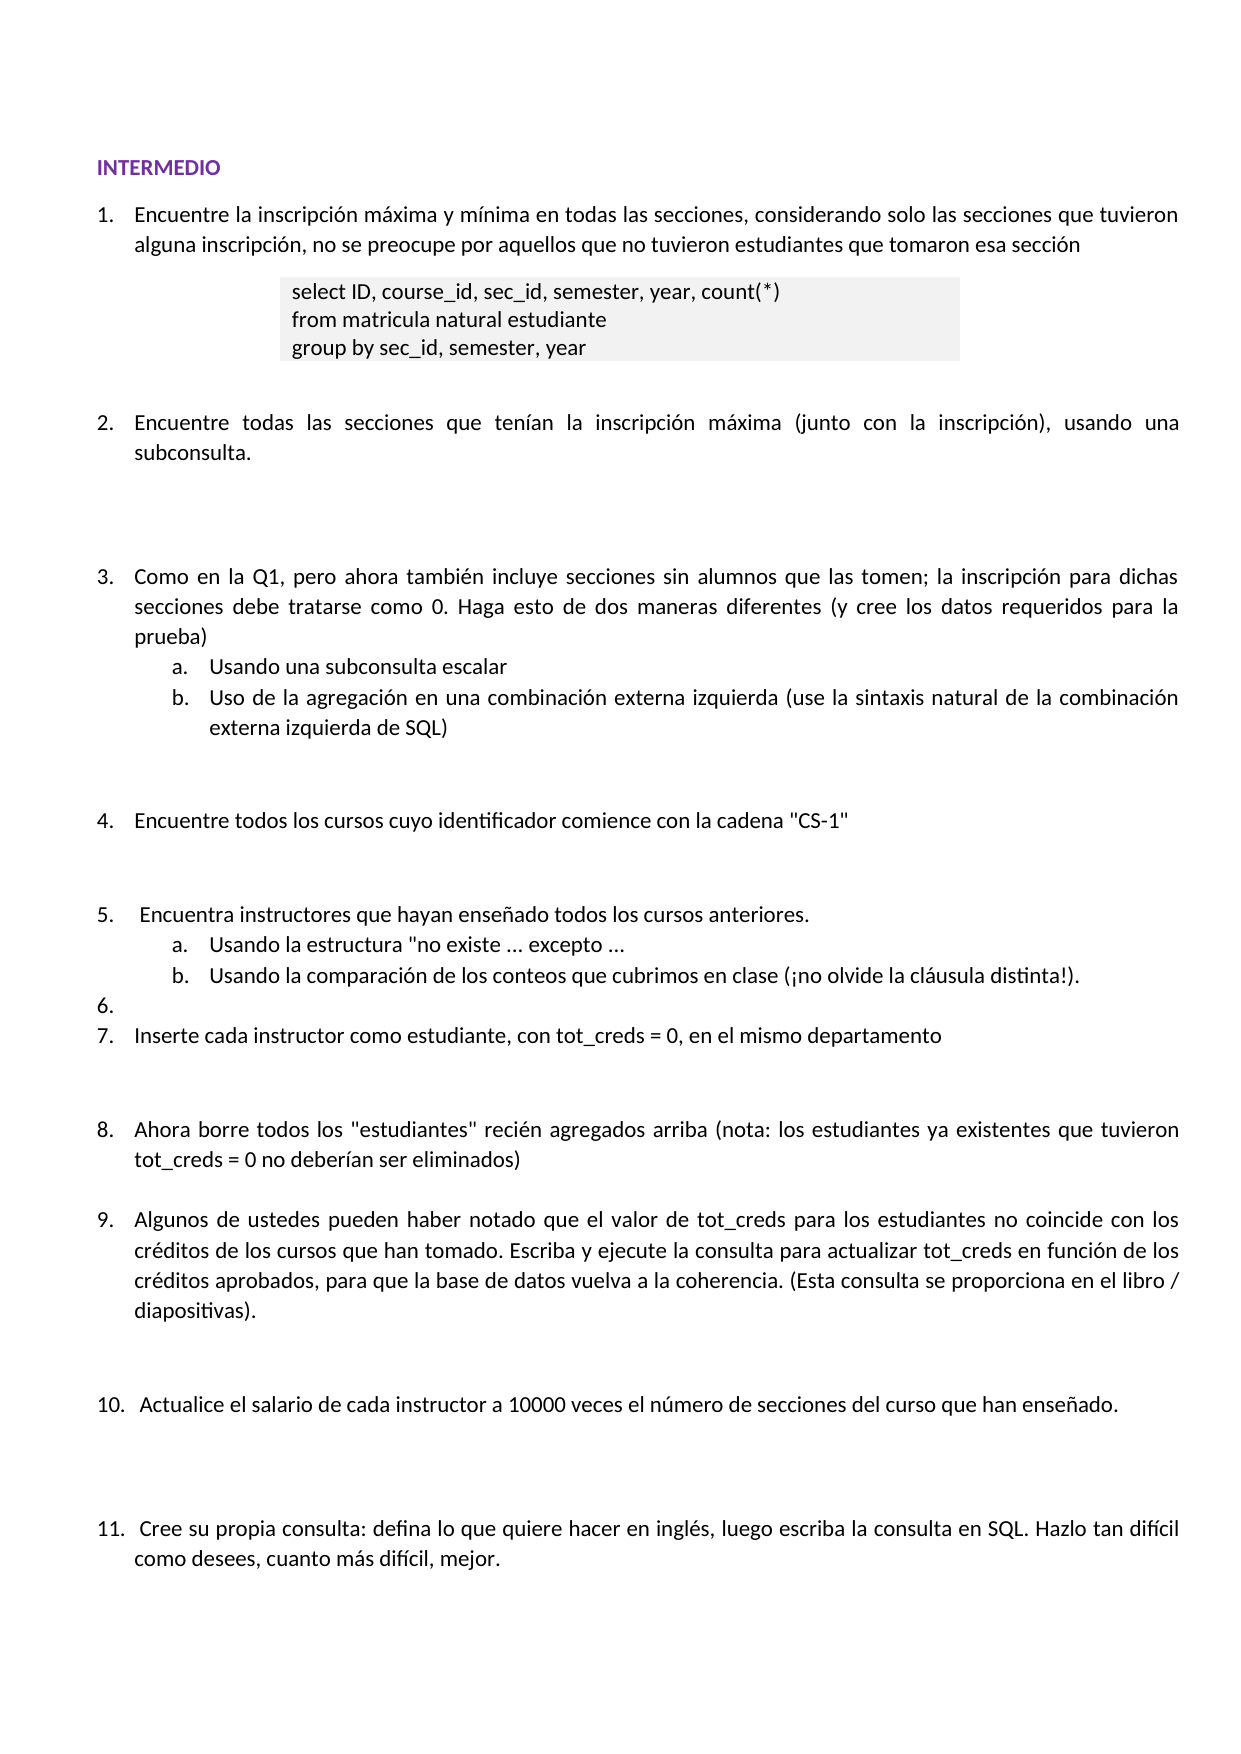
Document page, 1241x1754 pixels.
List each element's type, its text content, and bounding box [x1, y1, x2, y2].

list Actualice el salario de cada instructor a 10000 veces el número de secciones del curso que han enseñado. [97, 1390, 1181, 1418]
list Usando la comparación de los conteos que cubrimos en clase (¡no olvide la cláusula distinta!). [172, 961, 1181, 989]
list Encuentre todos los cursos cuyo identificador comience con la cadena "CS-1" [97, 807, 1181, 835]
list Ahora borre todos los "estudiantes" recién agregados arriba (nota: los estudiantes ya existentes que tuvieron tot_creds = 0 no deberían ser eliminados) [97, 1115, 1181, 1173]
list Encuentra instructores que hayan enseñado todos los cursos anteriores. [97, 900, 1181, 928]
text INTERMEDIO [97, 153, 1181, 181]
list Uso de la agregación en una combinación externa izquierda (use la sintaxis natural de la combinación externa izquierda de SQL) [172, 683, 1181, 741]
list Encuentre la inscripción máxima y mínima en todas las secciones, considerando solo las secciones que tuvieron alguna inscripción, no se preocupe por aquellos que no tuvieron estudiantes que tomaron esa sección [97, 200, 1181, 258]
list Como en la Q1, pero ahora también incluye secciones sin alumnos que las tomen; la inscripción para dichas secciones debe tratarse como 0. Haga esto de dos maneras diferentes (y cree los datos requeridos para la prueba) [97, 562, 1181, 650]
list Inserte cada instructor como estudiante, con tot_creds = 0, en el mismo departamento [97, 1021, 1181, 1049]
list Cree su propia consulta: defina lo que quiere hacer en inglés, luego escriba la consulta en SQL. Hazlo tan difícil como desees, cuanto más difícil, mejor. [97, 1514, 1181, 1572]
list Algunos de ustedes pueden haber notado que el valor de tot_creds para los estudiantes no coincide con los créditos de los cursos que han tomado. Escriba y ejecute la consulta para actualizar tot_creds en función de los créditos aprobados, para que la base de datos vuelva a la coherencia. (Esta consulta se proporciona en el libro / diapositivas). [97, 1206, 1181, 1324]
table_header select ID, course_id, sec_id, semester, year, count(*) from matricula natural estudiante group by sec_id, semester, year [280, 277, 960, 361]
list Usando una subconsulta escalar [172, 652, 1181, 681]
list Encuentre todas las secciones que tenían la inscripción máxima (junto con la inscripción), usando una subconsulta. [97, 408, 1181, 466]
list Usando la estructura "no existe ... excepto ... [172, 931, 1181, 959]
